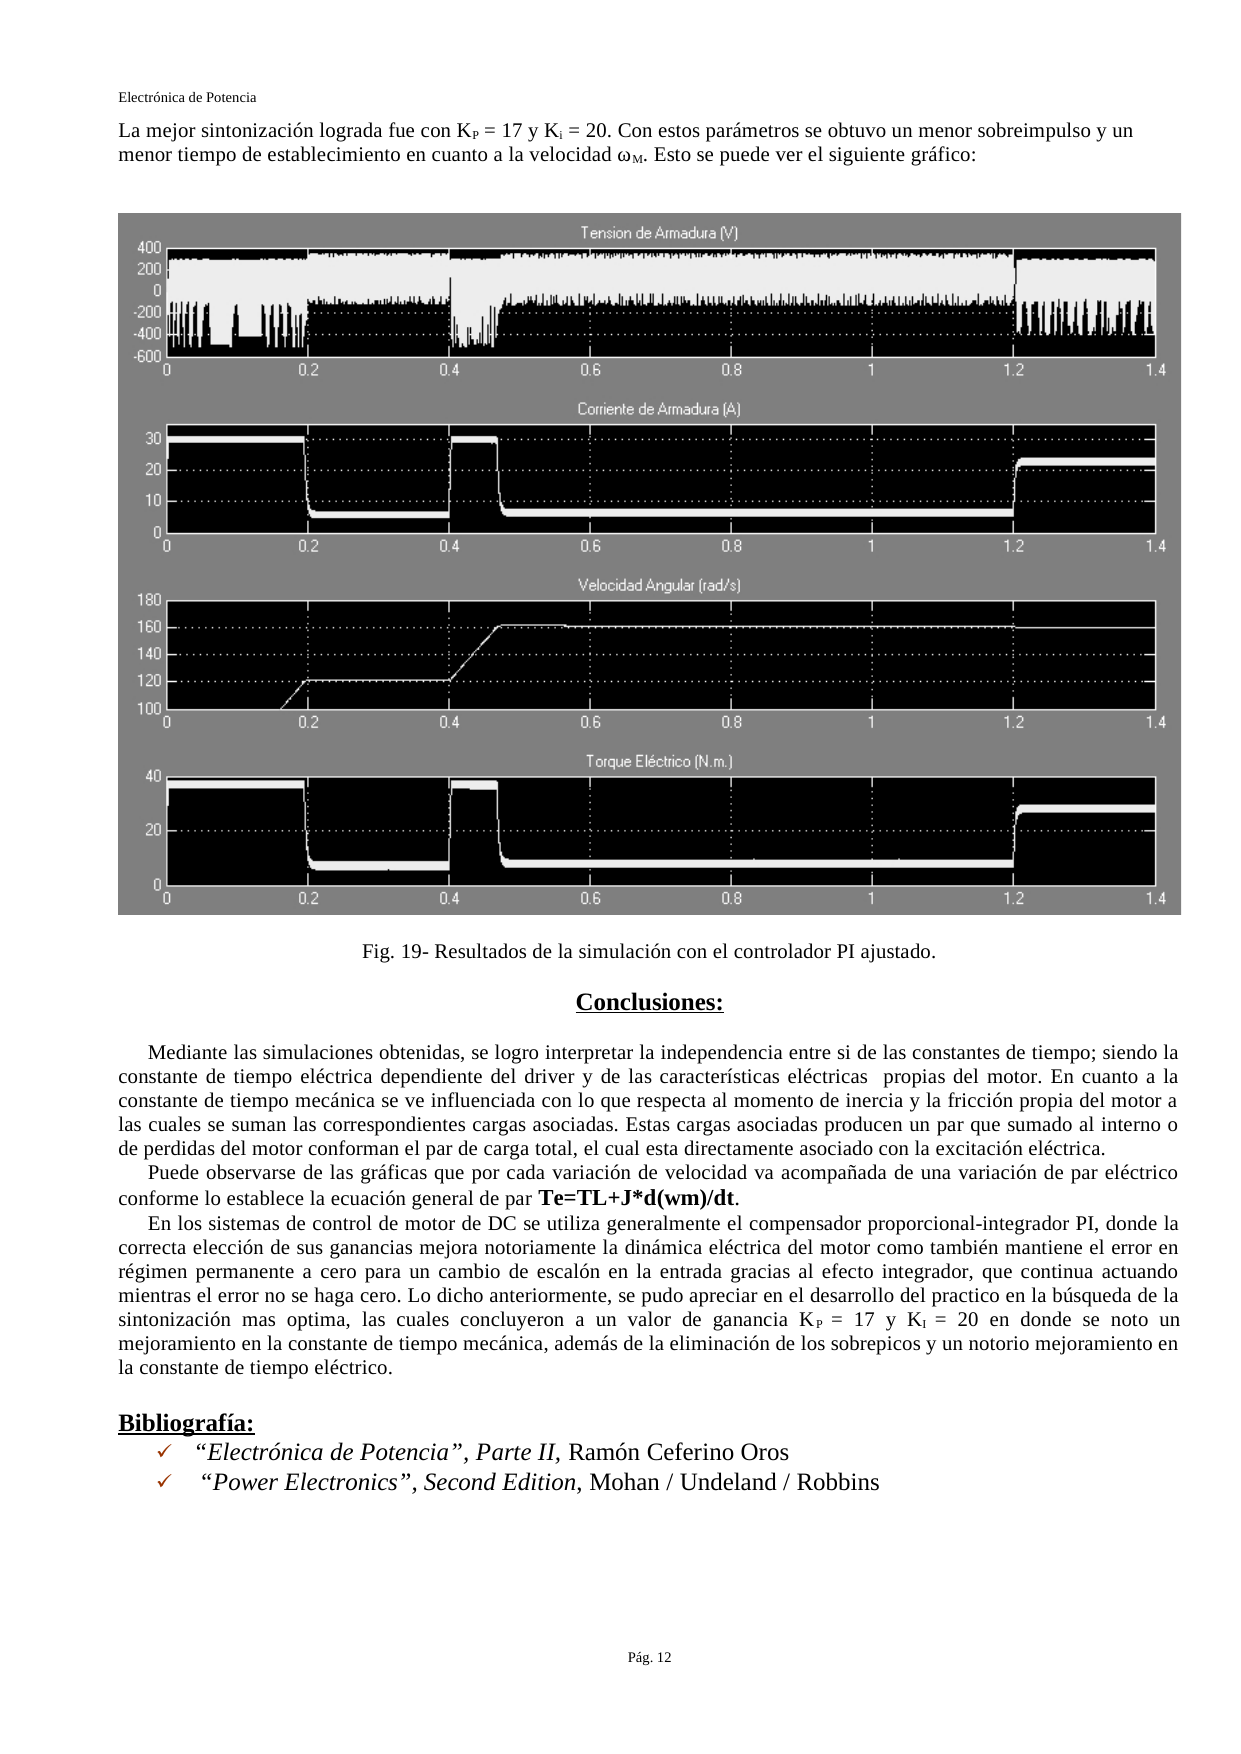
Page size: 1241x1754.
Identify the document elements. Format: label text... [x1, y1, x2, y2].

text Conclusiones: [118, 987, 1181, 1016]
text En los sistemas de control de motor de DC se utiliza generalmente el compensador proporcional-integrador PI, donde la correcta elección de sus ganancias mejora notoriamente la dinámica eléctrica del motor como también mantiene el error en régimen permanente a cero para un cambio de escalón en la entrada gracias al efecto integrador, que continua actuando mientras el error no se haga cero. Lo dicho anteriormente, se pudo apreciar en el desarrollo del practico en la búsqueda de la sintonización mas optima, las cuales concluyeron a un valor de ganancia KP = 17 y KI = 20 en donde se noto un mejoramiento en la constante de tiempo mecánica, además de la eliminación de los sobrepicos y un notorio mejoramiento en la constante de tiempo eléctrico. [118, 1211, 1181, 1379]
list “Power Electronics”, Second Edition, Mohan / Undeland / Robbins [156, 1466, 1181, 1495]
list “Electrónica de Potencia”, Parte II, Ramón Ceferino Oros [156, 1437, 1181, 1466]
text Mediante las simulaciones obtenidas, se logro interpretar la independencia entre si de las constantes de tiempo; siendo la constante de tiempo eléctrica dependiente del driver y de las características eléctricas propias del motor. En cuanto a la constante de tiempo mecánica se ve influenciada con lo que respecta al momento de inercia y la fricción propia del motor a las cuales se suman las correspondientes cargas asociadas. Estas cargas asociadas producen un par que sumado al interno o de perdidas del motor conforman el par de carga total, el cual esta directamente asociado con la excitación eléctrica. [118, 1040, 1181, 1160]
text Bibliografía: [118, 1408, 1181, 1437]
picture [118, 213, 1182, 915]
text Fig. 19- Resultados de la simulación con el controlador PI ajustado. [118, 938, 1181, 963]
text Puede observarse de las gráficas que por cada variación de velocidad va acompañada de una variación de par eléctrico conforme lo establece la ecuación general de par Te=TL+J*d(wm)/dt. [118, 1160, 1181, 1211]
text La mejor sintonización lograda fue con KP = 17 y Ki = 20. Con estos parámetros se obtuvo un menor sobreimpulso y un menor tiempo de establecimiento en cuanto a la velocidad ωM. Esto se puede ver el siguiente gráfico: [118, 118, 1181, 166]
